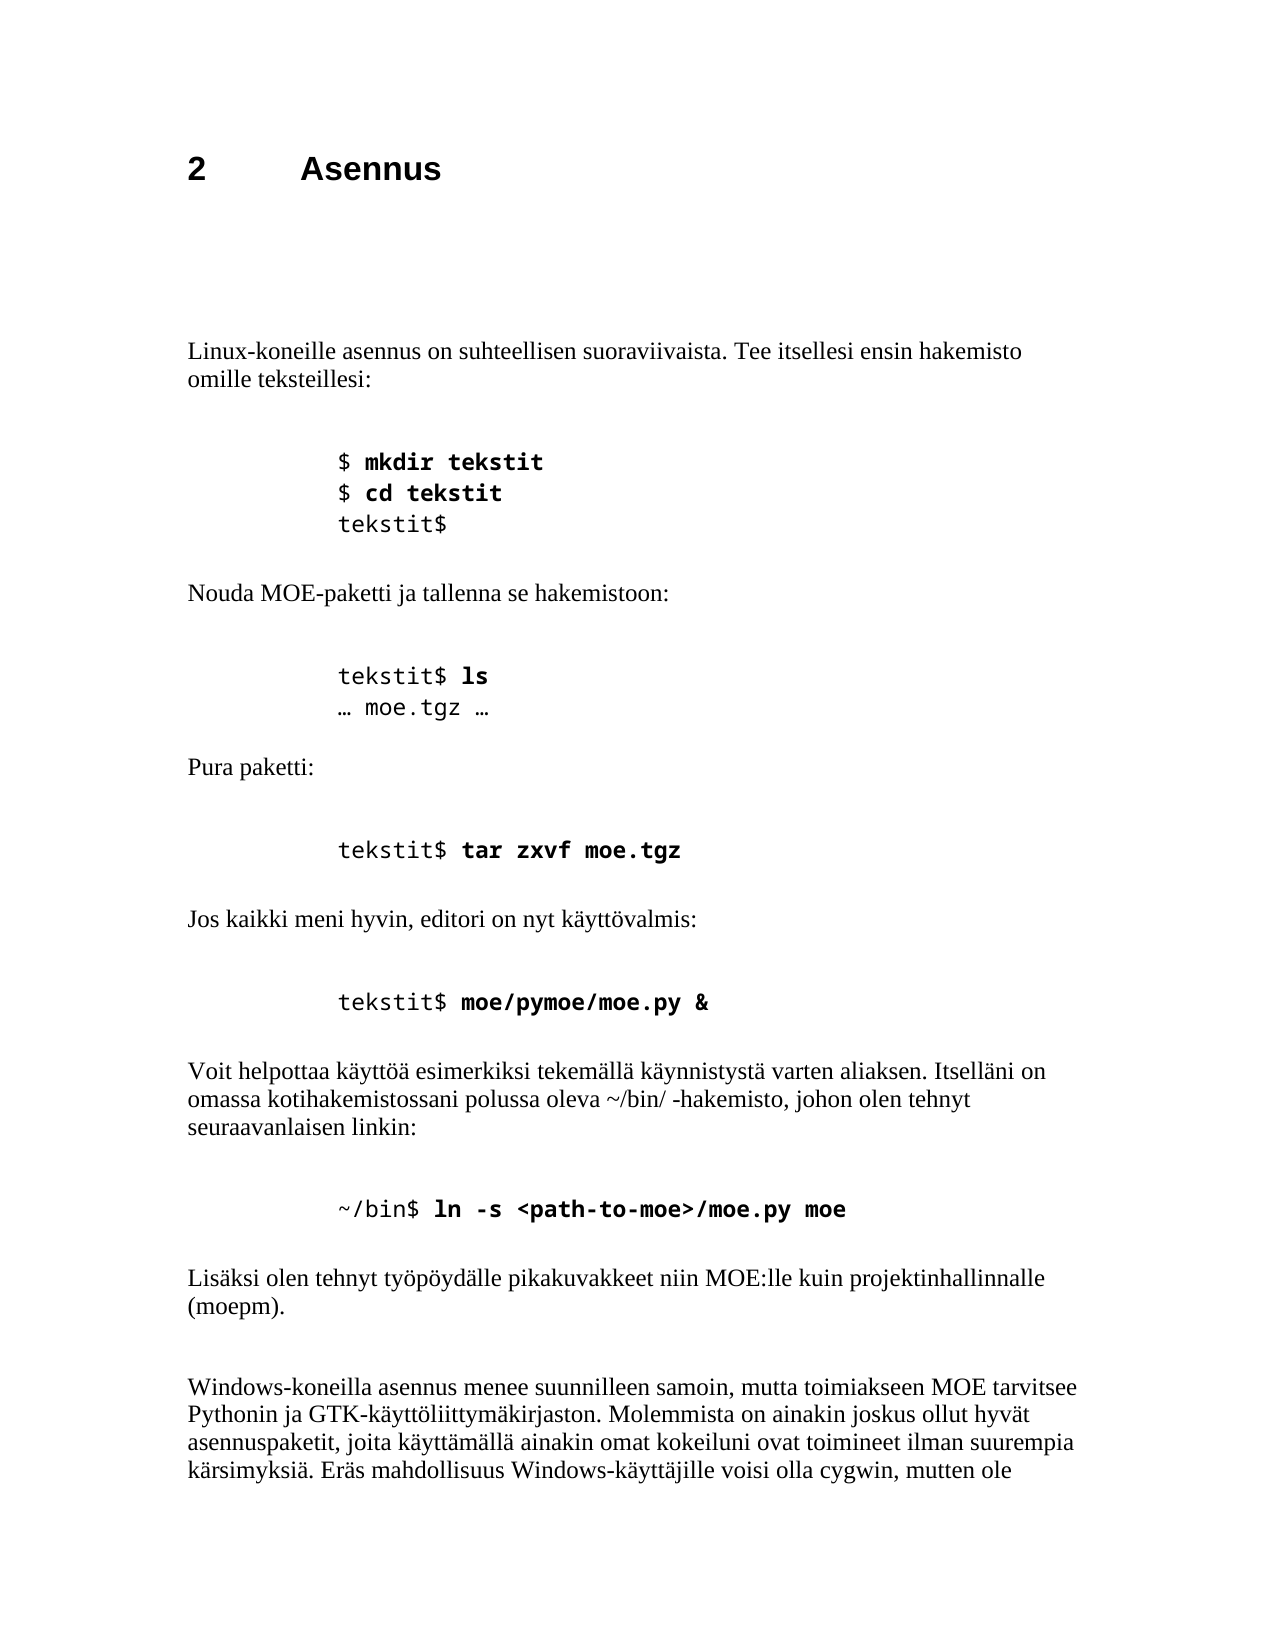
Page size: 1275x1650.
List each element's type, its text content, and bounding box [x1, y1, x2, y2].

text Lisäksi olen tehnyt työpöydälle pikakuvakkeet niin MOE:lle kuin projektinhallinnalle (moepm). [187, 1264, 1087, 1320]
text Windows-koneilla asennus menee suunnilleen samoin, mutta toimiakseen MOE tarvitsee Pythonin ja GTK-käyttöliittymäkirjaston. Molemmista on ainakin joskus ollut hyvät asennuspaketit, joita käyttämällä ainakin omat kokeiluni ovat toimineet ilman suurempia kärsimyksiä. Eräs mahdollisuus Windows-käyttäjille voisi olla cygwin, mutten ole [187, 1373, 1087, 1483]
text $ cd tekstit [337, 477, 1087, 508]
text Voit helpottaa käyttöä esimerkiksi tekemällä käynnistystä varten aliaksen. Itselläni on omassa kotihakemistossani polussa oleva ~/bin/ -hakemisto, johon olen tehnyt seuraavanlaisen linkin: [187, 1057, 1087, 1140]
text tekstit$ ls [337, 660, 1087, 691]
text Nouda MOE-paketti ja tallenna se hakemistoon: [187, 579, 1087, 607]
text Pura paketti: [187, 753, 1087, 781]
text tekstit$ tar zxvf moe.tgz [337, 834, 1087, 865]
text Linux-koneille asennus on suhteellisen suoraviivaista. Tee itsellesi ensin hakemisto omille teksteillesi: [187, 337, 1087, 393]
text Jos kaikki meni hyvin, editori on nyt käyttövalmis: [187, 905, 1087, 933]
subtitle Asennus [187, 150, 1087, 187]
text ~/bin$ ln -s <path-to-moe>/moe.py moe [337, 1193, 1087, 1224]
text tekstit$ moe/pymoe/moe.py & [337, 986, 1087, 1017]
text … moe.tgz … [337, 691, 1087, 722]
text $ mkdir tekstit [337, 445, 1087, 477]
text tekstit$ [337, 508, 1087, 539]
